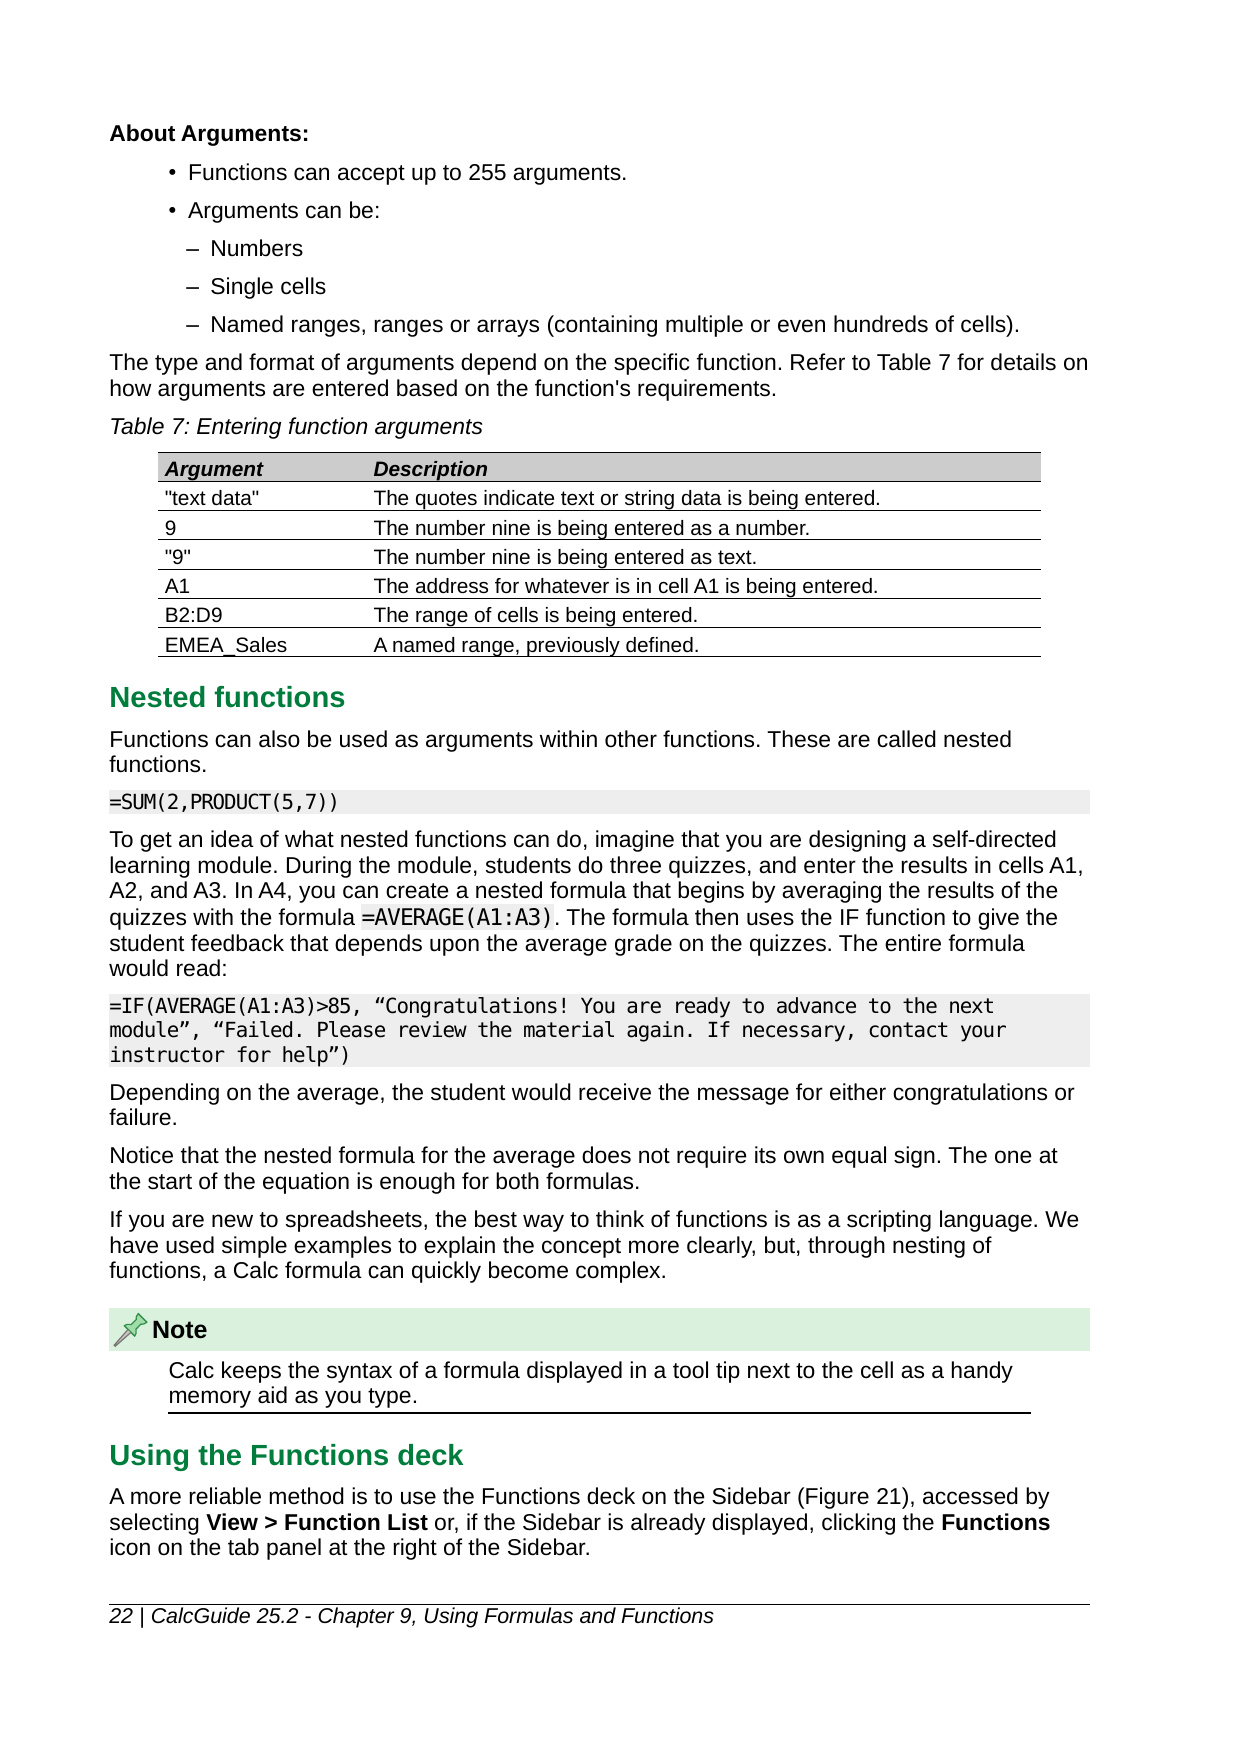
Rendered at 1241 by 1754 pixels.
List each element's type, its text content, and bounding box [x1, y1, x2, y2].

table_cell The quotes indicate text or string data is being entered. [367, 482, 1041, 510]
text A more reliable method is to use the Functions deck on the Sidebar (Figure 21), accessed by selecting View > Function List or, if the Sidebar is already displayed, clicking the Functions icon on the tab panel at the right of the Sidebar. [109, 1484, 1090, 1561]
text Table 7: Entering function arguments [109, 413, 1090, 439]
table_header Argument [158, 453, 367, 481]
table_cell A named range, previously defined. [367, 628, 1041, 656]
subtitle Nested functions [109, 681, 1090, 714]
list Single cells [186, 273, 1090, 299]
text Functions can also be used as arguments within other functions. These are called nested functions. [109, 726, 1090, 778]
text The type and format of arguments depend on the specific function. Refer to Table 7 for details on how arguments are entered based on the function's requirements. [109, 350, 1090, 401]
list About Arguments: [109, 121, 1090, 147]
text Notice that the nested formula for the average does not require its own equal sign. The one at the start of the equation is enough for both formulas. [109, 1143, 1090, 1194]
table_cell The range of cells is being entered. [367, 599, 1041, 627]
table_cell The number nine is being entered as a number. [367, 511, 1041, 539]
table_cell The number nine is being entered as text. [367, 540, 1041, 569]
list Functions can accept up to 255 arguments. [168, 159, 1090, 185]
subtitle Note [109, 1308, 1090, 1351]
list Arguments can be: [168, 197, 1090, 223]
table_cell "text data" [158, 482, 367, 510]
list Named ranges, ranges or arrays (containing multiple or even hundreds of cells). [186, 312, 1090, 337]
text =IF(AVERAGE(A1:A3)>85, “Congratulations! You are ready to advance to the next module”, “Failed. Please review the material again. If necessary, contact your instructor for help”) [353, 994, 1090, 1067]
list Numbers [186, 235, 1090, 261]
table_cell A1 [158, 570, 367, 598]
text Calc keeps the syntax of a formula displayed in a tool tip next to the cell as a handy memory aid as you type. [168, 1358, 1031, 1412]
text =SUM(2,PRODUCT(5,7)) [341, 790, 1090, 814]
table_cell "9" [158, 540, 367, 569]
table_cell EMEA_Sales [158, 628, 367, 656]
table_cell 9 [158, 511, 367, 539]
subtitle Using the Functions deck [109, 1439, 1090, 1471]
table_cell The address for whatever is in cell A1 is being entered. [367, 570, 1041, 598]
text To get an idea of what nested functions can do, imagine that you are designing a self-directed learning module. During the module, students do three quizzes, and enter the results in cells A1, A2, and A3. In A4, you can create a nested formula that begins by averaging the results of the quizzes with the formula =AVERAGE(A1:A3). The formula then uses the IF function to give the student feedback that depends upon the average grade on the quizzes. The entire formula would read: [109, 827, 1090, 982]
table_cell B2:D9 [158, 599, 367, 627]
table_header Description [367, 453, 1041, 481]
text Depending on the average, the student would receive the message for either congratulations or failure. [109, 1079, 1090, 1131]
text If you are new to spreadsheets, the best way to think of functions is as a scripting language. We have used simple examples to explain the concept more clearly, but, through nesting of functions, a Calc formula can quickly become complex. [109, 1207, 1090, 1284]
